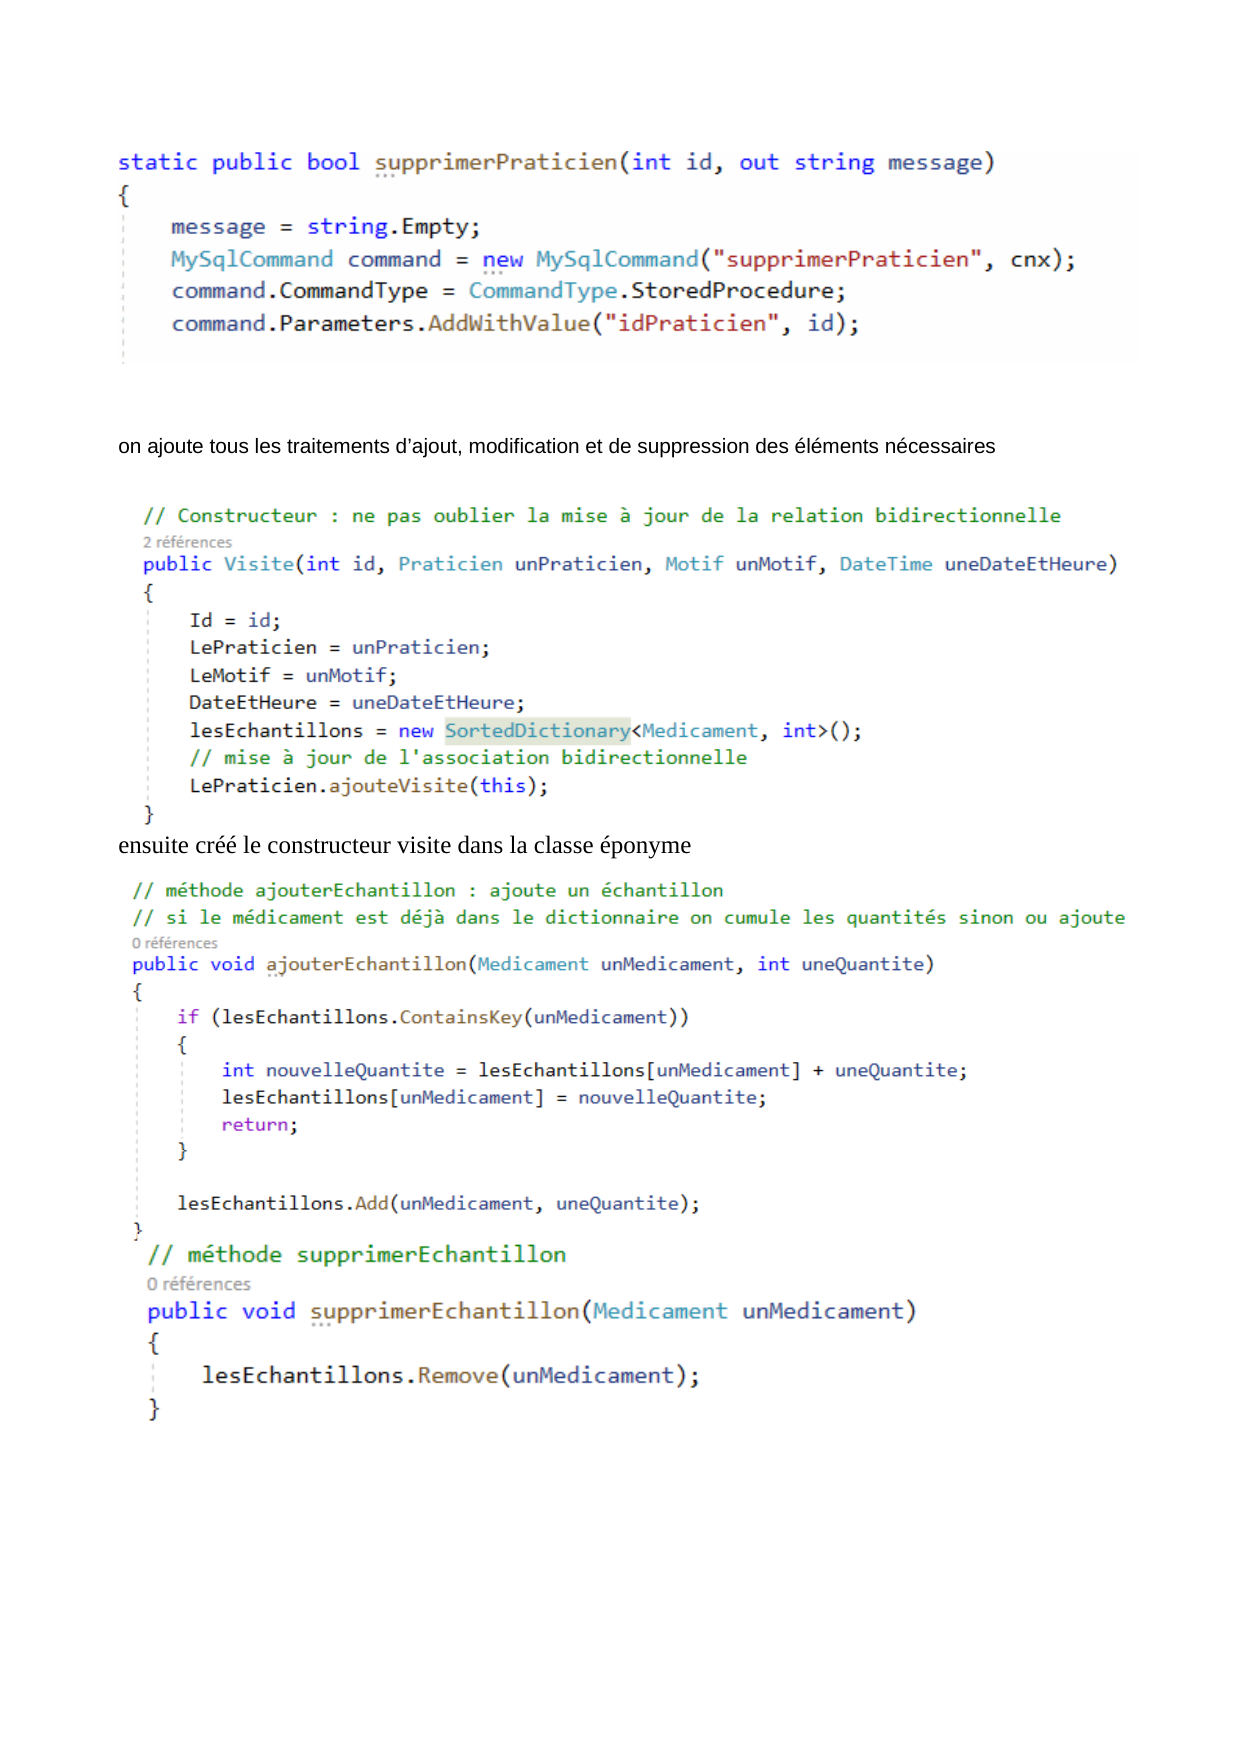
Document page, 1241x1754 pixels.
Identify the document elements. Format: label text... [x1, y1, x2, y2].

text on ajoute tous les traitements d’ajout, modification et de suppression des éléments nécessaires [118, 434, 1122, 458]
picture [118, 494, 1123, 830]
picture [118, 151, 1141, 364]
text ensuite créé le constructeur visite dans la classe éponyme [118, 830, 1122, 859]
picture [126, 877, 1130, 1435]
